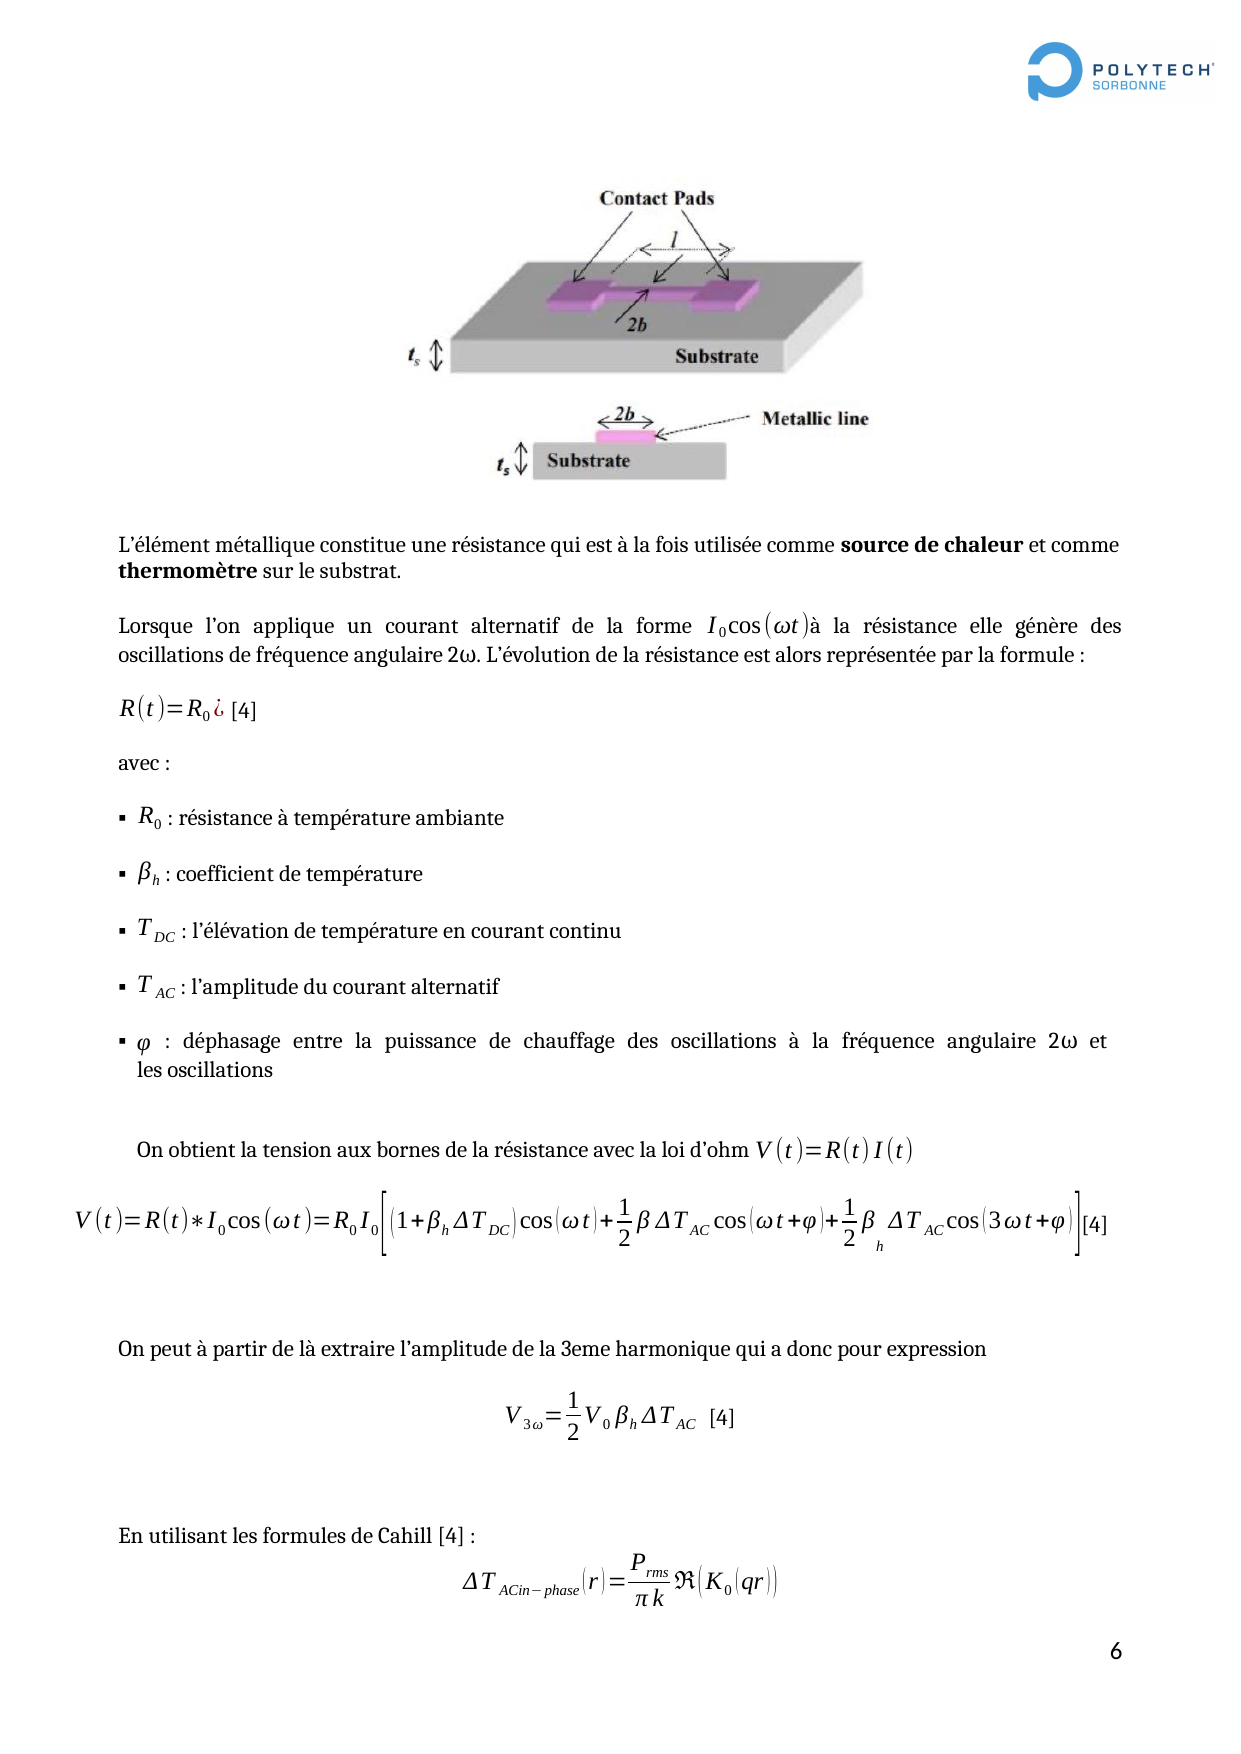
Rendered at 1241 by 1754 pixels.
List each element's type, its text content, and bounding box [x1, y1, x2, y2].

list : résistance à température ambiante [118, 801, 1122, 833]
list : l’amplitude du courant alternatif [118, 970, 1122, 1002]
text On obtient la tension aux bornes de la résistance avec la loi d’ohm [137, 1109, 1122, 1165]
text On peut à partir de là extraire l’amplitude de la 3eme harmonique qui a donc pour expression [118, 1336, 1122, 1362]
text En utilisant les formules de Cahill [4] : [118, 1523, 1122, 1549]
text L’élément métallique constitue une résistance qui est à la fois utilisée comme source de chaleur et comme thermomètre sur le substrat. [118, 118, 1122, 585]
text [4] [118, 1387, 1122, 1446]
list : déphasage entre la puissance de chauffage des oscillations à la fréquence angulaire 2ω et les oscillations [118, 1027, 1122, 1084]
picture [373, 163, 907, 507]
picture [1027, 38, 1215, 106]
text [4] [61, 1190, 1122, 1258]
list : coefficient de température [118, 858, 1122, 889]
text Lorsque l’on applique un courant alternatif de la forme à la résistance elle génère des oscillations de fréquence angulaire 2ω. L’évolution de la résistance est alors représentée par la formule : [118, 610, 1122, 668]
text avec : [118, 750, 1122, 776]
list : l’élévation de température en courant continu [118, 914, 1122, 945]
text [4] [118, 693, 1122, 725]
